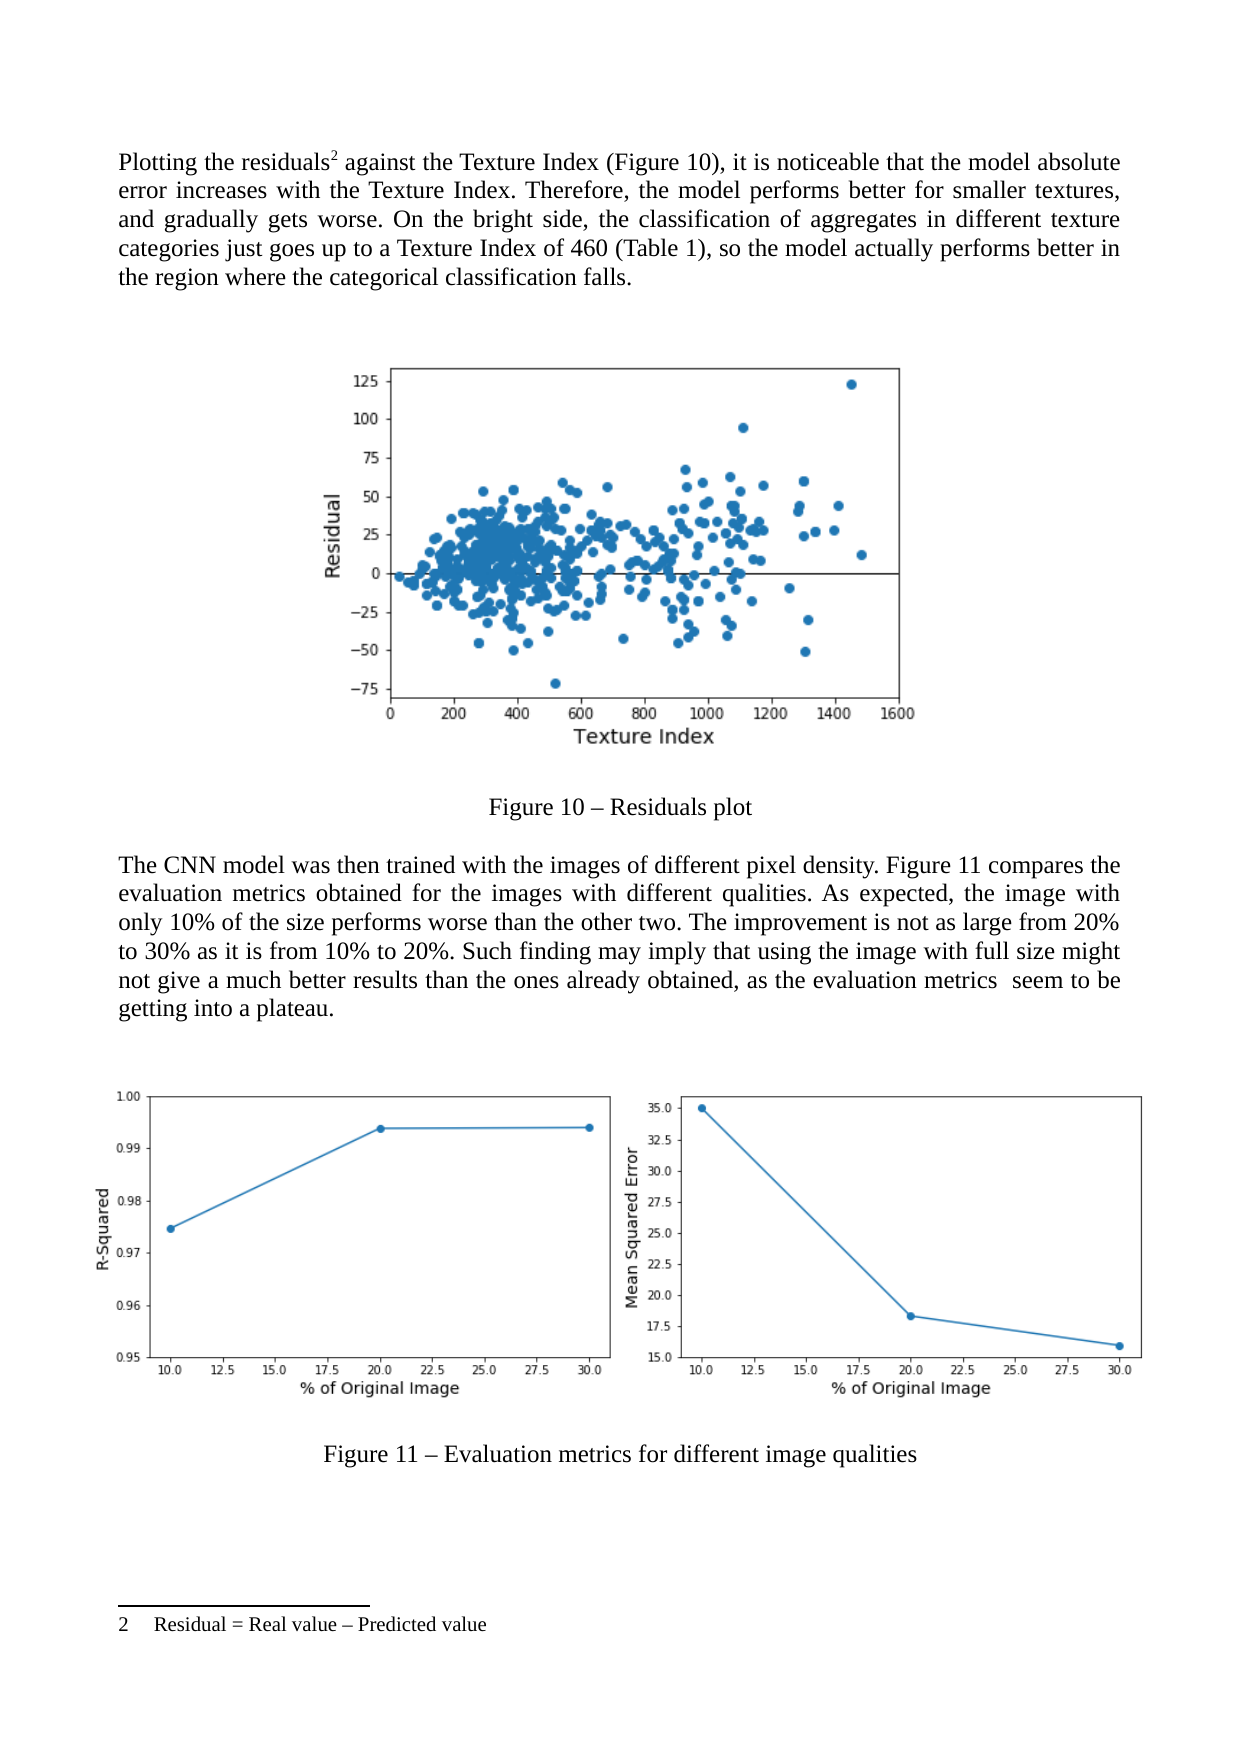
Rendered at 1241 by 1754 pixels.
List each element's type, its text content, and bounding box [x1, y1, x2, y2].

picture [308, 348, 932, 764]
text Figure 11 – Evaluation metrics for different image qualities [118, 1439, 1122, 1467]
text Figure 10 – Residuals plot [118, 792, 1122, 821]
text The CNN model was then trained with the images of different pixel density. Figure 11 compares the evaluation metrics obtained for the images with different qualities. As expected, the image with only 10% of the size performs worse than the other two. The improvement is not as large from 20% to 30% as it is from 10% to 20%. Such finding may imply that using the image with full size might not give a much better results than the ones already obtained, as the evaluation metrics seem to be getting into a plateau. [118, 850, 1122, 1022]
picture [83, 1079, 1157, 1410]
text Plotting the residuals against the Texture Index (Figure 10), it is noticeable that the model absolute error increases with the Texture Index. Therefore, the model performs better for smaller textures, and gradually gets worse. On the bright side, the classification of aggregates in different texture categories just goes up to a Texture Index of 460 (Table 1), so the model actually performs better in the region where the categorical classification falls. [118, 147, 1122, 291]
text Residual = Real value – Predicted value [118, 1612, 1122, 1636]
